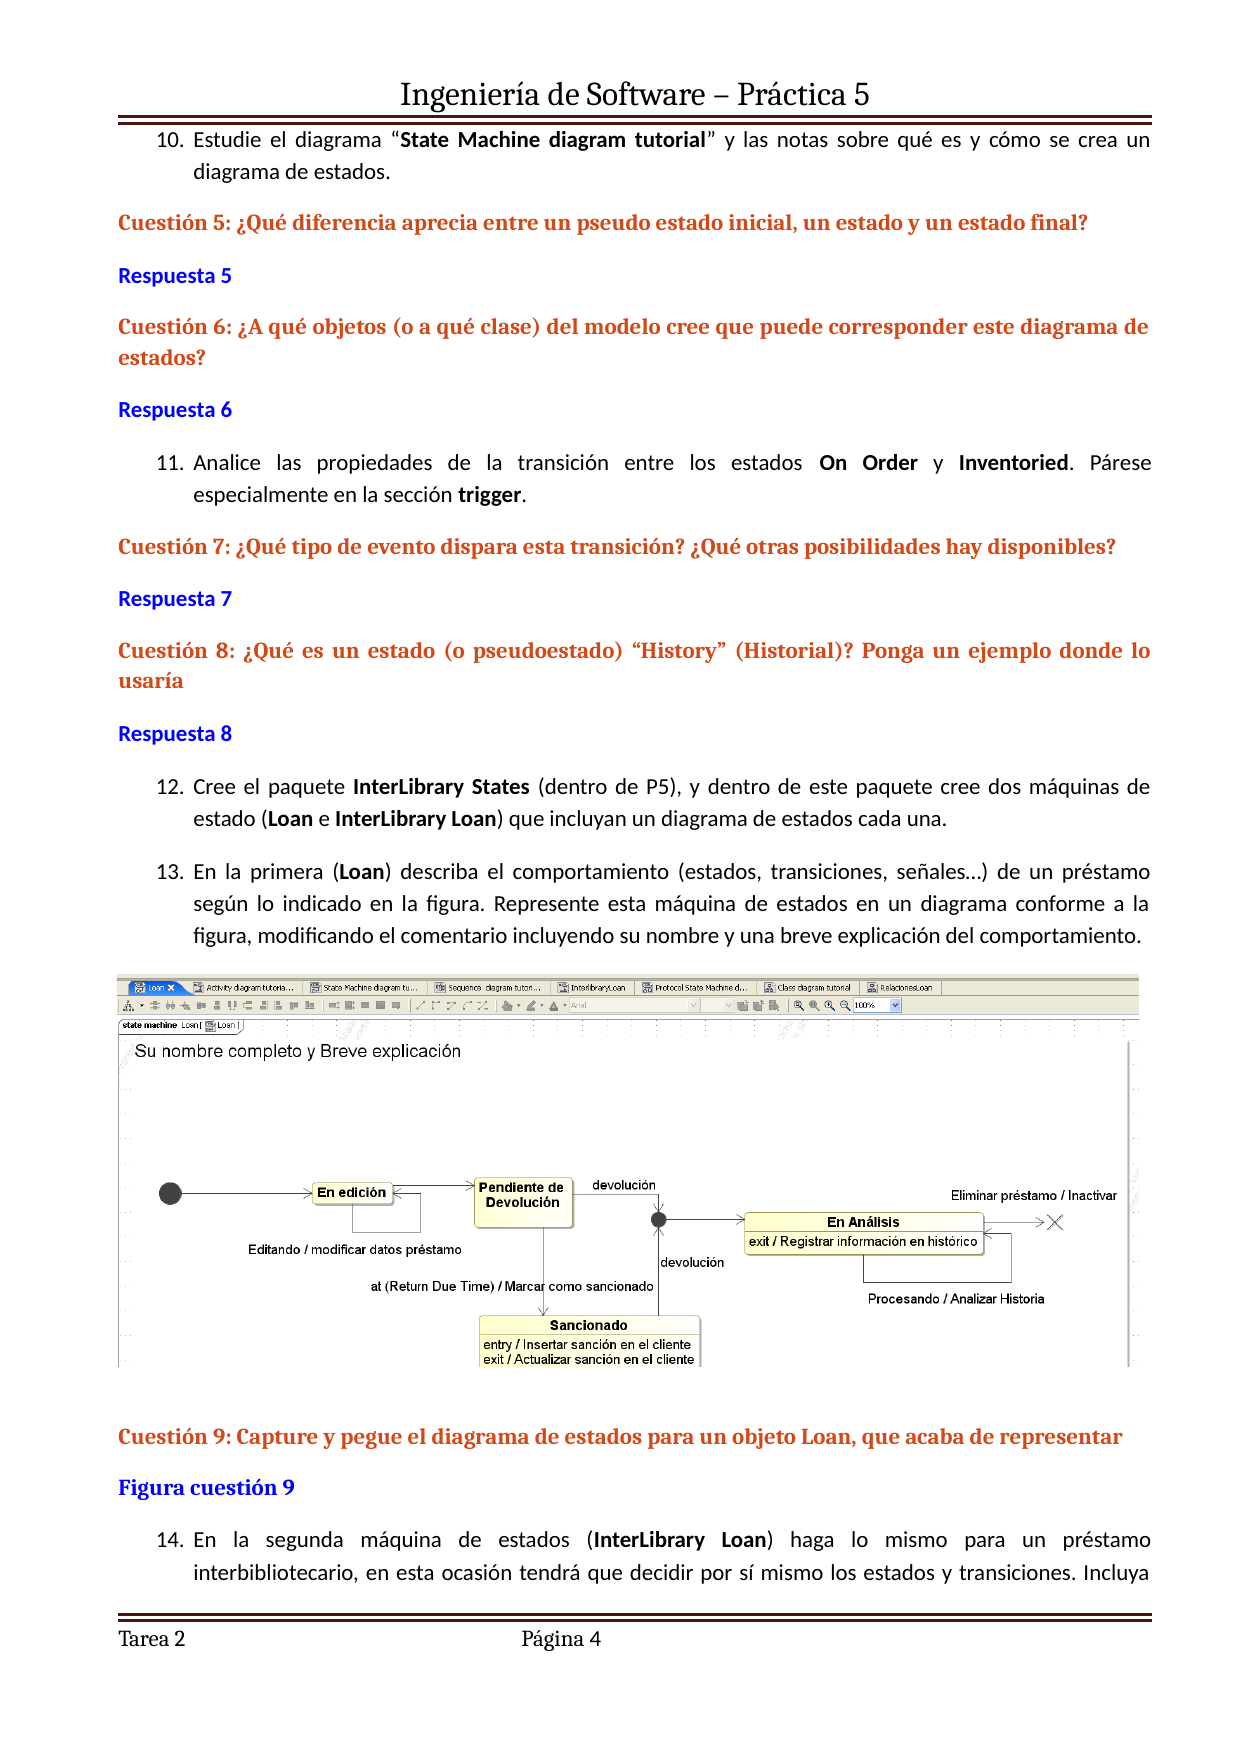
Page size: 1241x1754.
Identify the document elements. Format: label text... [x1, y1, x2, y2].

text Cuestión 9: Capture y pegue el diagrama de estados para un objeto Loan, que acaba de representar [118, 1423, 1152, 1450]
text Respuesta 5 [118, 261, 1152, 289]
list En la segunda máquina de estados (InterLibrary Loan) haga lo mismo para un préstamo interbibliotecario, en esta ocasión tendrá que decidir por sí mismo los estados y transiciones. Incluya [156, 1526, 1152, 1586]
text Cuestión 7: ¿Qué tipo de evento dispara esta transición? ¿Qué otras posibilidades hay disponibles? [118, 533, 1152, 560]
text Respuesta 6 [118, 395, 1152, 423]
list En la primera (Loan) describa el comportamiento (estados, transiciones, señales…) de un préstamo según lo indicado en la figura. Represente esta máquina de estados en un diagrama conforme a la figura, modificando el comentario incluyendo su nombre y una breve explicación del comportamiento. [156, 857, 1152, 949]
text Cuestión 6: ¿A qué objetos (o a qué clase) del modelo cree que puede corresponder este diagrama de estados? [118, 314, 1152, 371]
list Estudie el diagrama “State Machine diagram tutorial” y las notas sobre qué es y cómo se crea un diagrama de estados. [156, 125, 1152, 185]
text Cuestión 5: ¿Qué diferencia aprecia entre un pseudo estado inicial, un estado y un estado final? [118, 210, 1152, 236]
text Respuesta 8 [118, 719, 1152, 747]
text Cuestión 8: ¿Qué es un estado (o pseudoestado) “History” (Historial)? Ponga un ejemplo donde lo usaría [118, 638, 1152, 694]
list Cree el paquete InterLibrary States (dentro de P5), y dentro de este paquete cree dos máquinas de estado (Loan e InterLibrary Loan) que incluyan un diagrama de estados cada una. [156, 772, 1152, 832]
list Analice las propiedades de la transición entre los estados On Order y Inventoried. Párese especialmente en la sección trigger. [156, 448, 1152, 508]
list Figura cuestión 9 [118, 1474, 1152, 1501]
text Respuesta 7 [118, 584, 1152, 613]
